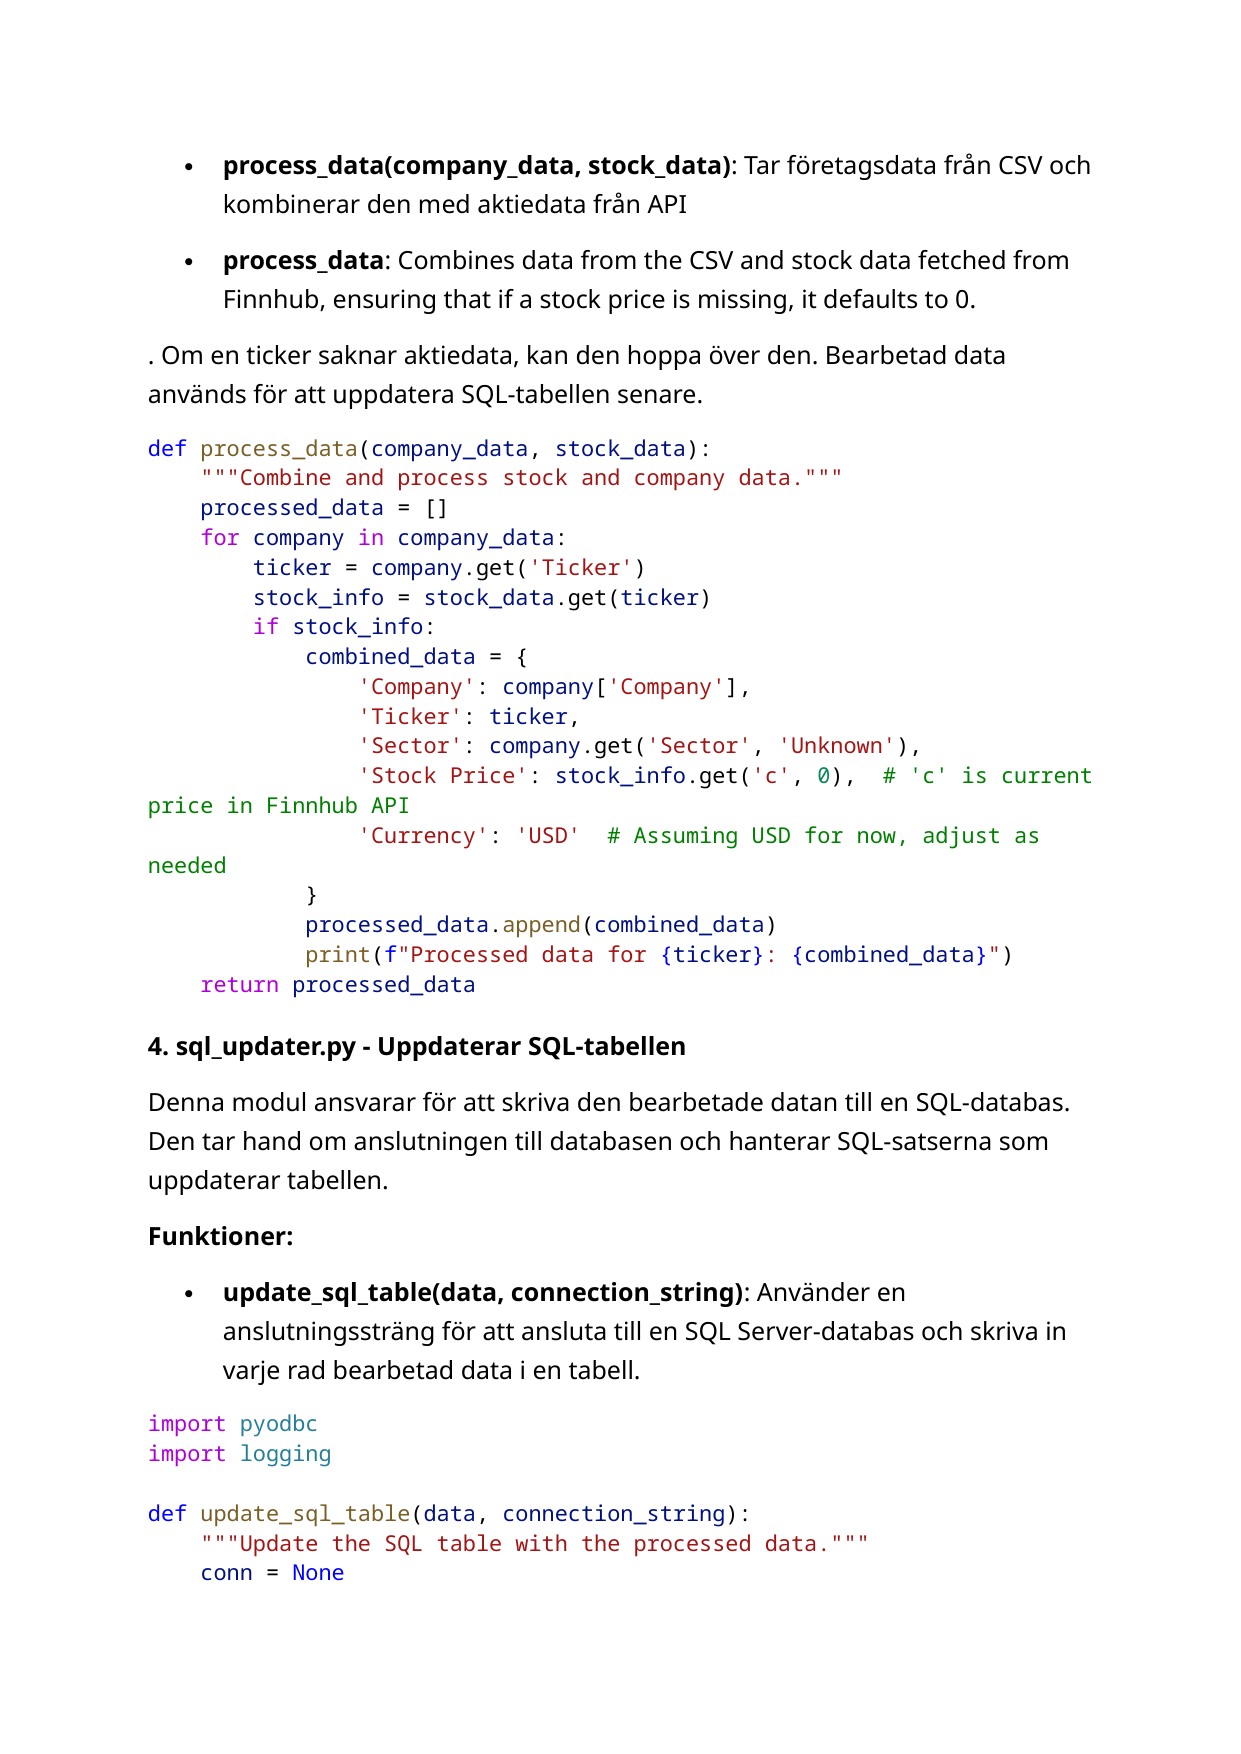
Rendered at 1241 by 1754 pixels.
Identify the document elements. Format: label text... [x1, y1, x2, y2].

text . Om en ticker saknar aktiedata, kan den hoppa över den. Bearbetad data används för att uppdatera SQL-tabellen senare. [148, 338, 1093, 411]
text import logging [148, 1438, 1093, 1468]
text 'Stock Price': stock_info.get('c', 0), # 'c' is current price in Finnhub API [148, 760, 1093, 820]
text 4. sql_updater.py - Uppdaterar SQL-tabellen [148, 1028, 1093, 1062]
text processed_data = [] [148, 492, 1093, 522]
text import pyodbc [148, 1408, 1093, 1438]
text combined_data = { [148, 641, 1093, 671]
text 'Ticker': ticker, [148, 701, 1093, 731]
text 'Company': company['Company'], [148, 671, 1093, 701]
text def update_sql_table(data, connection_string): [148, 1498, 1093, 1528]
text 'Sector': company.get('Sector', 'Unknown'), [148, 731, 1093, 760]
text """Update the SQL table with the processed data.""" [148, 1528, 1093, 1557]
text return processed_data [148, 969, 1093, 999]
list process_data: Combines data from the CSV and stock data fetched from Finnhub, ensuring that if a stock price is missing, it defaults to 0. [185, 243, 1093, 316]
list process_data(company_data, stock_data): Tar företagsdata från CSV och kombinerar den med aktiedata från API [185, 148, 1093, 221]
text } [148, 879, 1093, 909]
text """Combine and process stock and company data.""" [148, 462, 1093, 492]
text Funktioner: [148, 1218, 1093, 1252]
text 'Currency': 'USD' # Assuming USD for now, adjust as needed [148, 820, 1093, 879]
text conn = None [148, 1557, 1093, 1587]
text print(f"Processed data for {ticker}: {combined_data}") [148, 939, 1093, 969]
text stock_info = stock_data.get(ticker) [148, 582, 1093, 611]
text for company in company_data: [148, 522, 1093, 552]
text if stock_info: [148, 611, 1093, 641]
text Denna modul ansvarar för att skriva den bearbetade datan till en SQL-databas. Den tar hand om anslutningen till databasen och hanterar SQL-satserna som uppdaterar tabellen. [148, 1084, 1093, 1197]
text ticker = company.get('Ticker') [148, 552, 1093, 582]
text processed_data.append(combined_data) [148, 909, 1093, 939]
text def process_data(company_data, stock_data): [148, 433, 1093, 462]
list update_sql_table(data, connection_string): Använder en anslutningssträng för att ansluta till en SQL Server-databas och skriva in varje rad bearbetad data i en tabell. [185, 1274, 1093, 1387]
